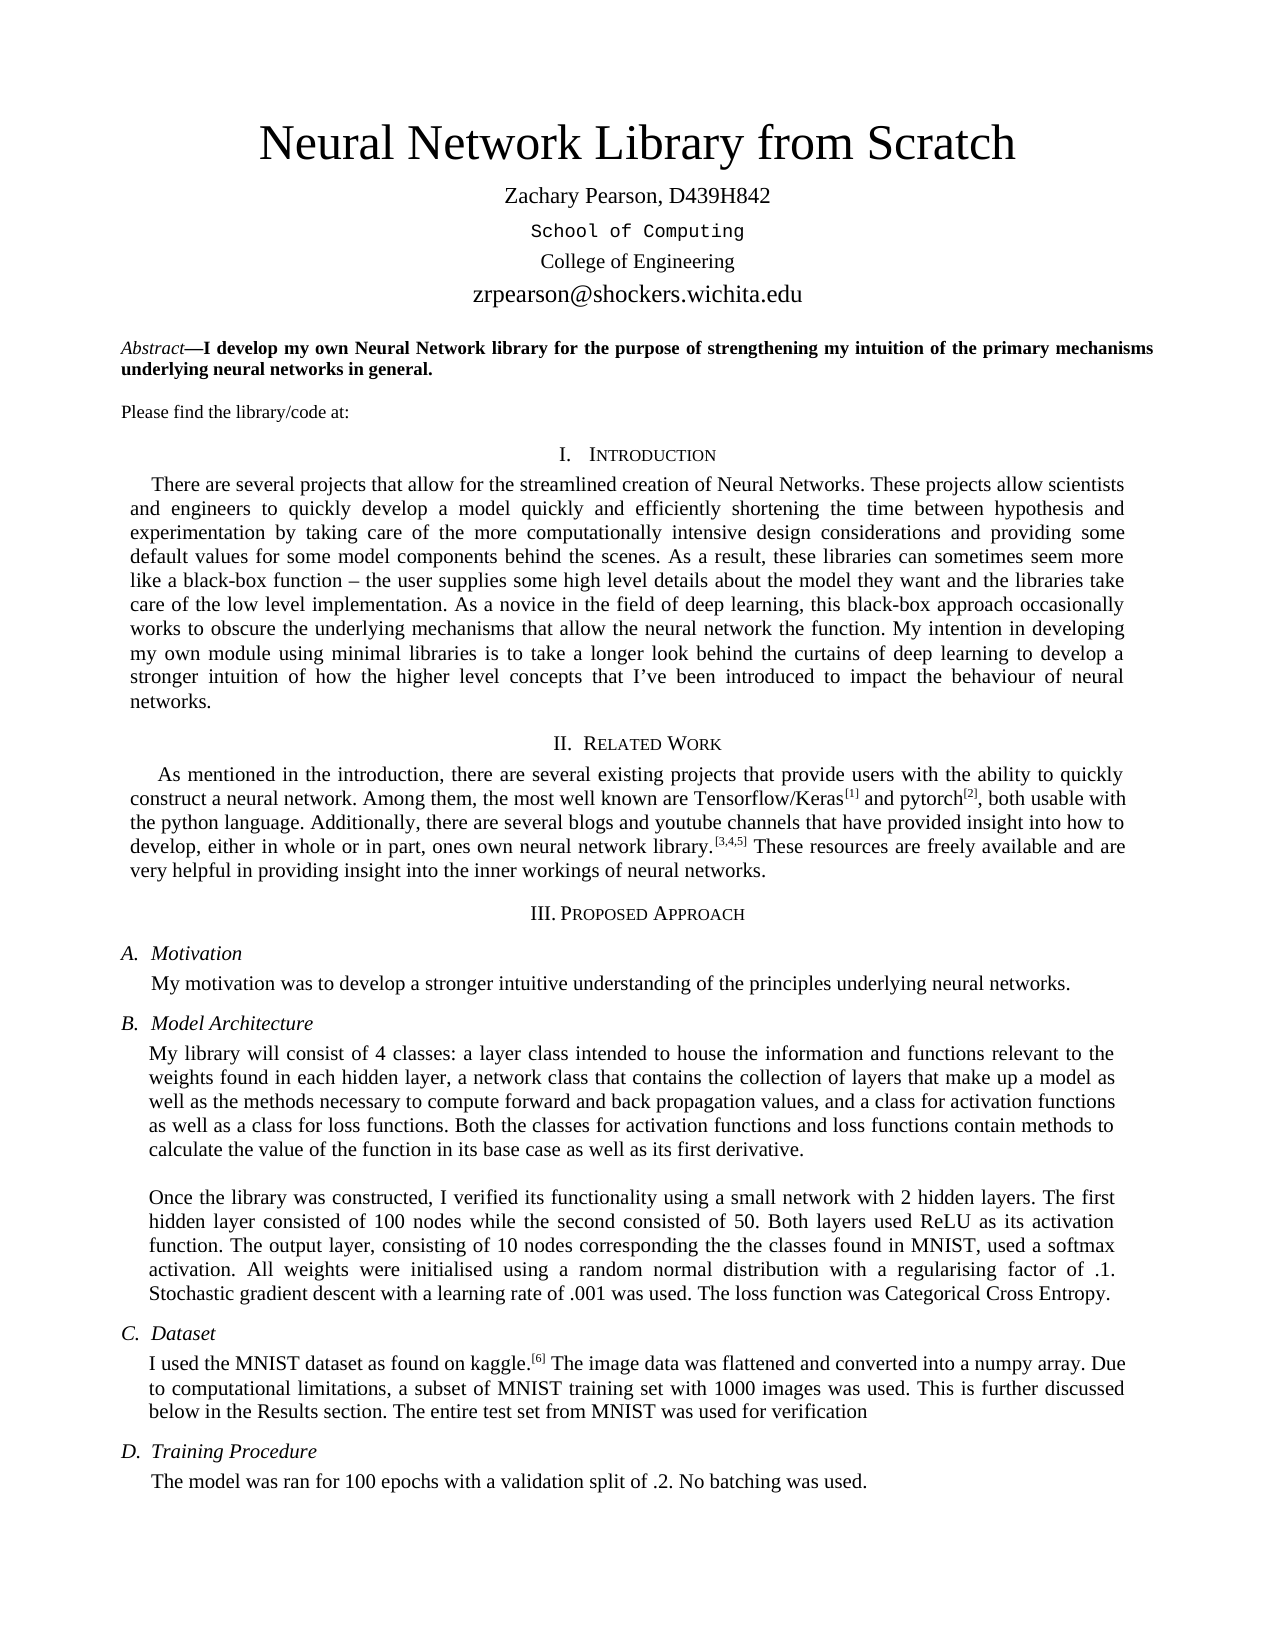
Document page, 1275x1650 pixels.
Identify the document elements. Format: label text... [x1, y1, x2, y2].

list There are several projects that allow for the streamlined creation of Neural Networks. These projects allow scientists and engineers to quickly develop a model quickly and efficiently shortening the time between hypothesis and experimentation by taking care of the more computationally intensive design considerations and providing some default values for some model components behind the scenes. As a result, these libraries can sometimes seem more like a black-box function – the user supplies some high level details about the model they want and the libraries take care of the low level implementation. As a novice in the field of deep learning, this black-box approach occasionally works to obscure the underlying mechanisms that allow the neural network the function. My intention in developing my own module using minimal libraries is to take a longer look behind the curtains of deep learning to develop a stronger intuition of how the higher level concepts that I’ve been introduced to impact the behaviour of neural networks. [130, 472, 1126, 713]
text School of Computing [102, 221, 1173, 243]
text Please find the library/code at: [121, 401, 1154, 423]
subtitle Model Architecture [121, 1010, 1173, 1034]
text Zachary Pearson, D439H842 [102, 182, 1173, 209]
subtitle Related Work [102, 731, 1173, 755]
title Neural Network Library from Scratch [102, 112, 1173, 170]
list My library will consist of 4 classes: a layer class intended to house the information and functions relevant to the weights found in each hidden layer, a network class that contains the collection of layers that make up a model as well as the methods necessary to compute forward and back propagation values, and a class for activation functions as well as a class for loss functions. Both the classes for activation functions and loss functions contain methods to calculate the value of the function in its base case as well as its first derivative. [121, 1041, 1117, 1161]
list As mentioned in the introduction, there are several existing projects that provide users with the ability to quickly construct a neural network. Among them, the most well known are Tensorflow/Keras[1] and pytorch[2], both usable with the python language. Additionally, there are several blogs and youtube channels that have provided insight into how to develop, either in whole or in part, ones own neural network library.[3,4,5] These resources are freely available and are very helpful in providing insight into the inner workings of neural networks. [102, 762, 1126, 882]
list I used the MNIST dataset as found on kaggle.[6] The image data was flattened and converted into a numpy array. Due to computational limitations, a subset of MNIST training set with 1000 images was used. This is further discussed below in the Results section. The entire test set from MNIST was used for verification [121, 1351, 1126, 1423]
text zrpearson@shockers.wichita.edu [102, 279, 1173, 308]
text Abstract—I develop my own Neural Network library for the purpose of strengthening my intuition of the primary mechanisms underlying neural networks in general. [121, 337, 1154, 380]
list My motivation was to develop a stronger intuitive understanding of the principles underlying neural networks. [121, 971, 1173, 995]
subtitle Introduction [102, 442, 1173, 466]
subtitle Proposed Approach [102, 901, 1173, 925]
subtitle Dataset [121, 1321, 1173, 1345]
list The model was ran for 100 epochs with a validation split of .2. No batching was used. [121, 1469, 1173, 1493]
text College of Engineering [102, 249, 1173, 273]
subtitle Motivation [121, 940, 1173, 964]
subtitle Training Procedure [121, 1439, 1173, 1463]
list Once the library was constructed, I verified its functionality using a small network with 2 hidden layers. The first hidden layer consisted of 100 nodes while the second consisted of 50. Both layers used ReLU as its activation function. The output layer, consisting of 10 nodes corresponding the the classes found in MNIST, used a softmax activation. All weights were initialised using a random normal distribution with a regularising factor of .1. Stochastic gradient descent with a learning rate of .001 was used. The loss function was Categorical Cross Entropy. [121, 1185, 1117, 1305]
